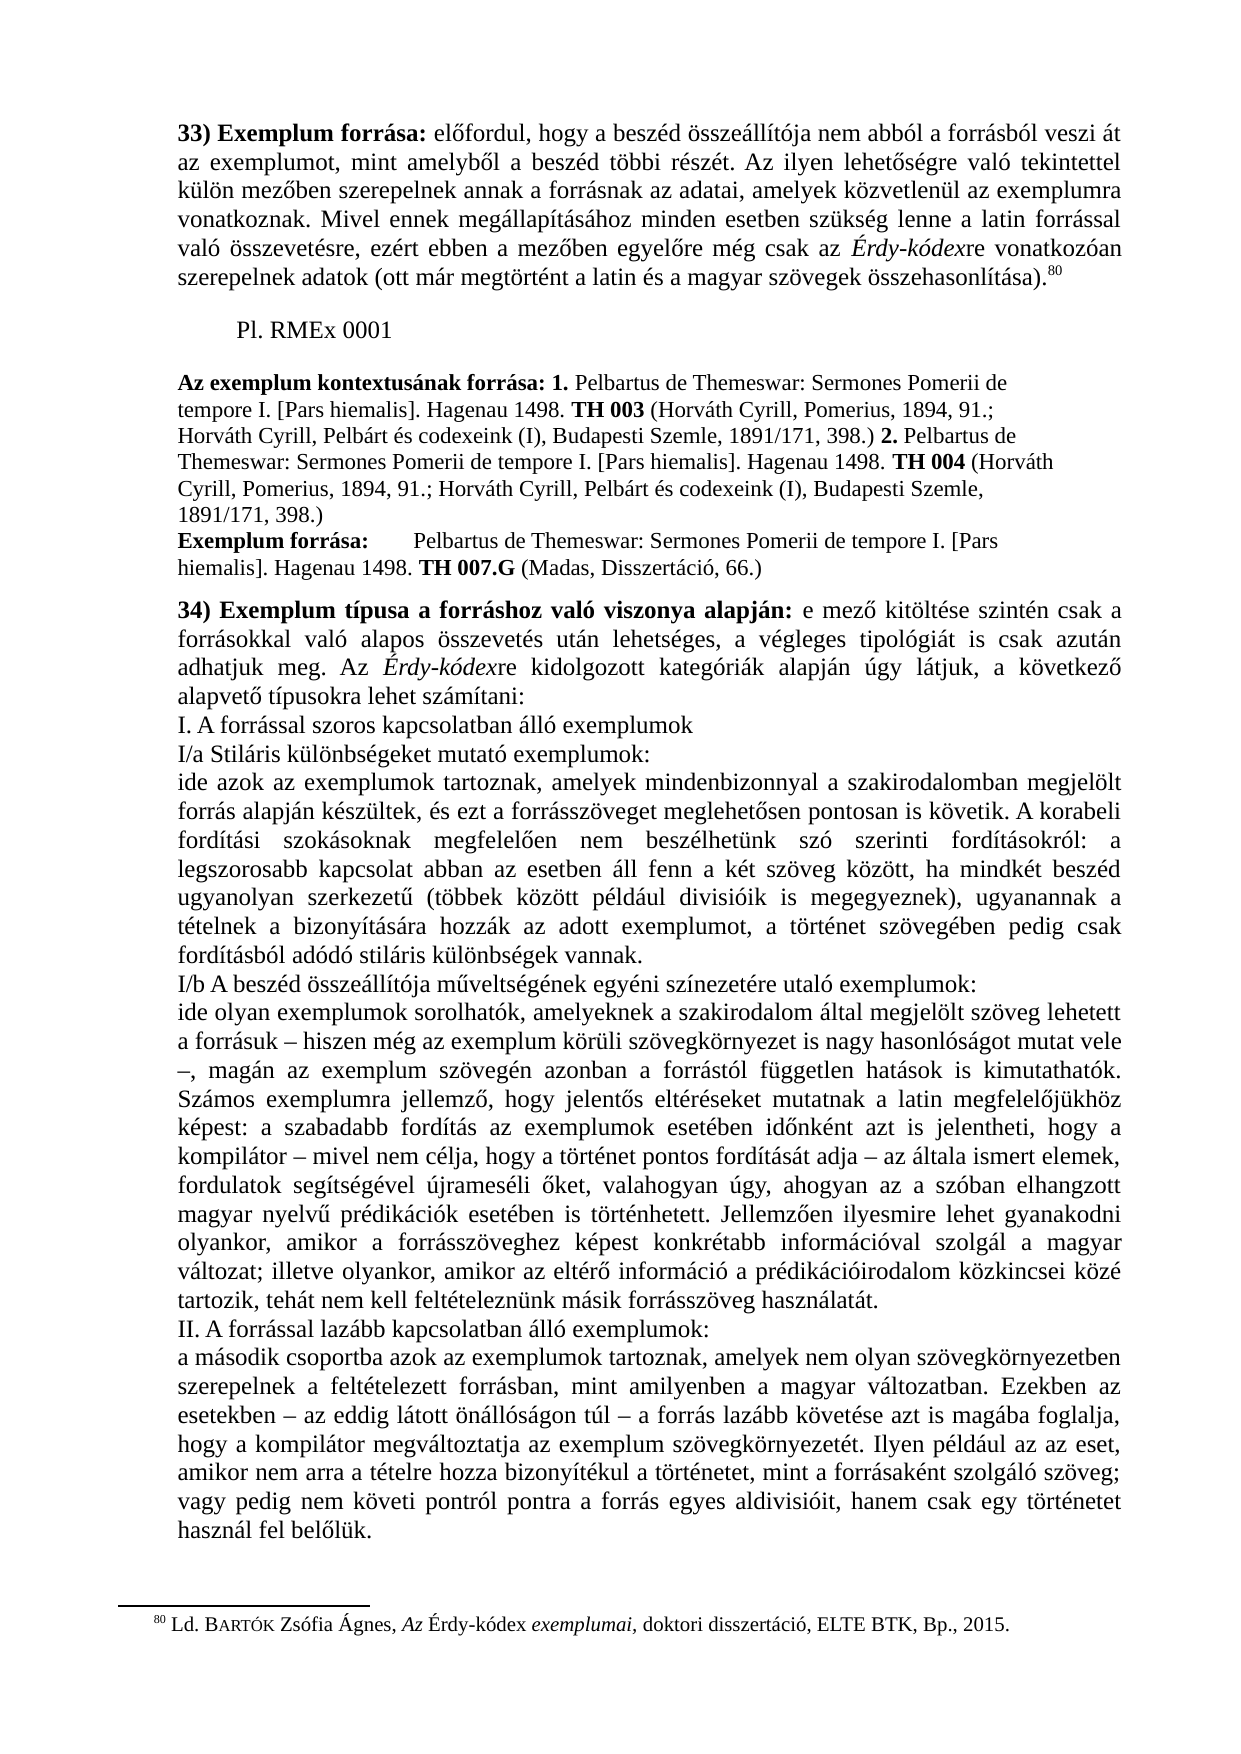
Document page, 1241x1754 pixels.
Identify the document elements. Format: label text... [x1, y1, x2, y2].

text II. A forrással lazább kapcsolatban álló exemplumok: [177, 1314, 1122, 1342]
text ide olyan exemplumok sorolhatók, amelyeknek a szakirodalom által megjelölt szöveg lehetett a forrásuk – hiszen még az exemplum körüli szövegkörnyezet is nagy hasonlóságot mutat vele –, magán az exemplum szövegén azonban a forrástól független hatások is kimutathatók. Számos exemplumra jellemző, hogy jelentős eltéréseket mutatnak a latin megfelelőjükhöz képest: a szabadabb fordítás az exemplumok esetében időnként azt is jelentheti, hogy a kompilátor – mivel nem célja, hogy a történet pontos fordítását adja – az általa ismert elemek, fordulatok segítségével újrameséli őket, valahogyan úgy, ahogyan az a szóban elhangzott magyar nyelvű prédikációk esetében is történhetett. Jellemzően ilyesmire lehet gyanakodni olyankor, amikor a forrásszöveghez képest konkrétabb információval szolgál a magyar változat; illetve olyankor, amikor az eltérő információ a prédikációirodalom közkincsei közé tartozik, tehát nem kell feltételeznünk másik forrásszöveg használatát. [177, 997, 1122, 1314]
text ide azok az exemplumok tartoznak, amelyek mindenbizonnyal a szakirodalomban megjelölt forrás alapján készültek, és ezt a forrásszöveget meglehetősen pontosan is követik. A korabeli fordítási szokásoknak megfelelően nem beszélhetünk szó szerinti fordításokról: a legszorosabb kapcsolat abban az esetben áll fenn a két szöveg között, ha mindkét beszéd ugyanolyan szerkezetű (többek között például divisióik is megegyeznek), ugyanannak a tételnek a bizonyítására hozzák az adott exemplumot, a történet szövegében pedig csak fordításból adódó stiláris különbségek vannak. [177, 767, 1122, 969]
text I/b A beszéd összeállítója műveltségének egyéni színezetére utaló exemplumok: [118, 969, 1122, 997]
text Exemplum forrása: Pelbartus de Themeswar: Sermones Pomerii de tempore I. [Pars hiemalis]. Hagenau 1498. TH 007.G (Madas, Disszertáció, 66.) [177, 527, 1063, 580]
text I/a Stiláris különbségeket mutató exemplumok: [118, 739, 1122, 767]
text I. A forrással szoros kapcsolatban álló exemplumok [177, 710, 1122, 739]
text 33) Exemplum forrása: előfordul, hogy a beszéd összeállítója nem abból a forrásból veszi át az exemplumot, mint amelyből a beszéd többi részét. Az ilyen lehetőségre való tekintettel külön mezőben szerepelnek annak a forrásnak az adatai, amelyek közvetlenül az exemplumra vonatkoznak. Mivel ennek megállapításához minden esetben szükség lenne a latin forrással való összevetésre, ezért ebben a mezőben egyelőre még csak az Érdy-kódexre vonatkozóan szerepelnek adatok (ott már megtörtént a latin és a magyar szövegek összehasonlítása). [177, 118, 1122, 291]
text Az exemplum kontextusának forrása: 1. Pelbartus de Themeswar: Sermones Pomerii de tempore I. [Pars hiemalis]. Hagenau 1498. TH 003 (Horváth Cyrill, Pomerius, 1894, 91.; Horváth Cyrill, Pelbárt és codexeink (I), Budapesti Szemle, 1891/171, 398.) 2. Pelbartus de Themeswar: Sermones Pomerii de tempore I. [Pars hiemalis]. Hagenau 1498. TH 004 (Horváth Cyrill, Pomerius, 1894, 91.; Horváth Cyrill, Pelbárt és codexeink (I), Budapesti Szemle, 1891/171, 398.) [177, 369, 1063, 527]
text Pl. RMEx 0001 [177, 316, 1063, 344]
text 34) Exemplum típusa a forráshoz való viszonya alapján: e mező kitöltése szintén csak a forrásokkal való alapos összevetés után lehetséges, a végleges tipológiát is csak azután adhatjuk meg. Az Érdy-kódexre kidolgozott kategóriák alapján úgy látjuk, a következő alapvető típusokra lehet számítani: [177, 595, 1122, 710]
text a második csoportba azok az exemplumok tartoznak, amelyek nem olyan szövegkörnyezetben szerepelnek a feltételezett forrásban, mint amilyenben a magyar változatban. Ezekben az esetekben – az eddig látott önállóságon túl – a forrás lazább követése azt is magába foglalja, hogy a kompilátor megváltoztatja az exemplum szövegkörnyezetét. Ilyen például az az eset, amikor nem arra a tételre hozza bizonyítékul a történetet, mint a forrásaként szolgáló szöveg; vagy pedig nem követi pontról pontra a forrás egyes aldivisióit, hanem csak egy történetet használ fel belőlük. [177, 1342, 1122, 1544]
text Ld. Bartók Zsófia Ágnes, Az Érdy-kódex exemplumai, doktori disszertáció, ELTE BTK, Bp., 2015. [153, 1612, 1122, 1636]
